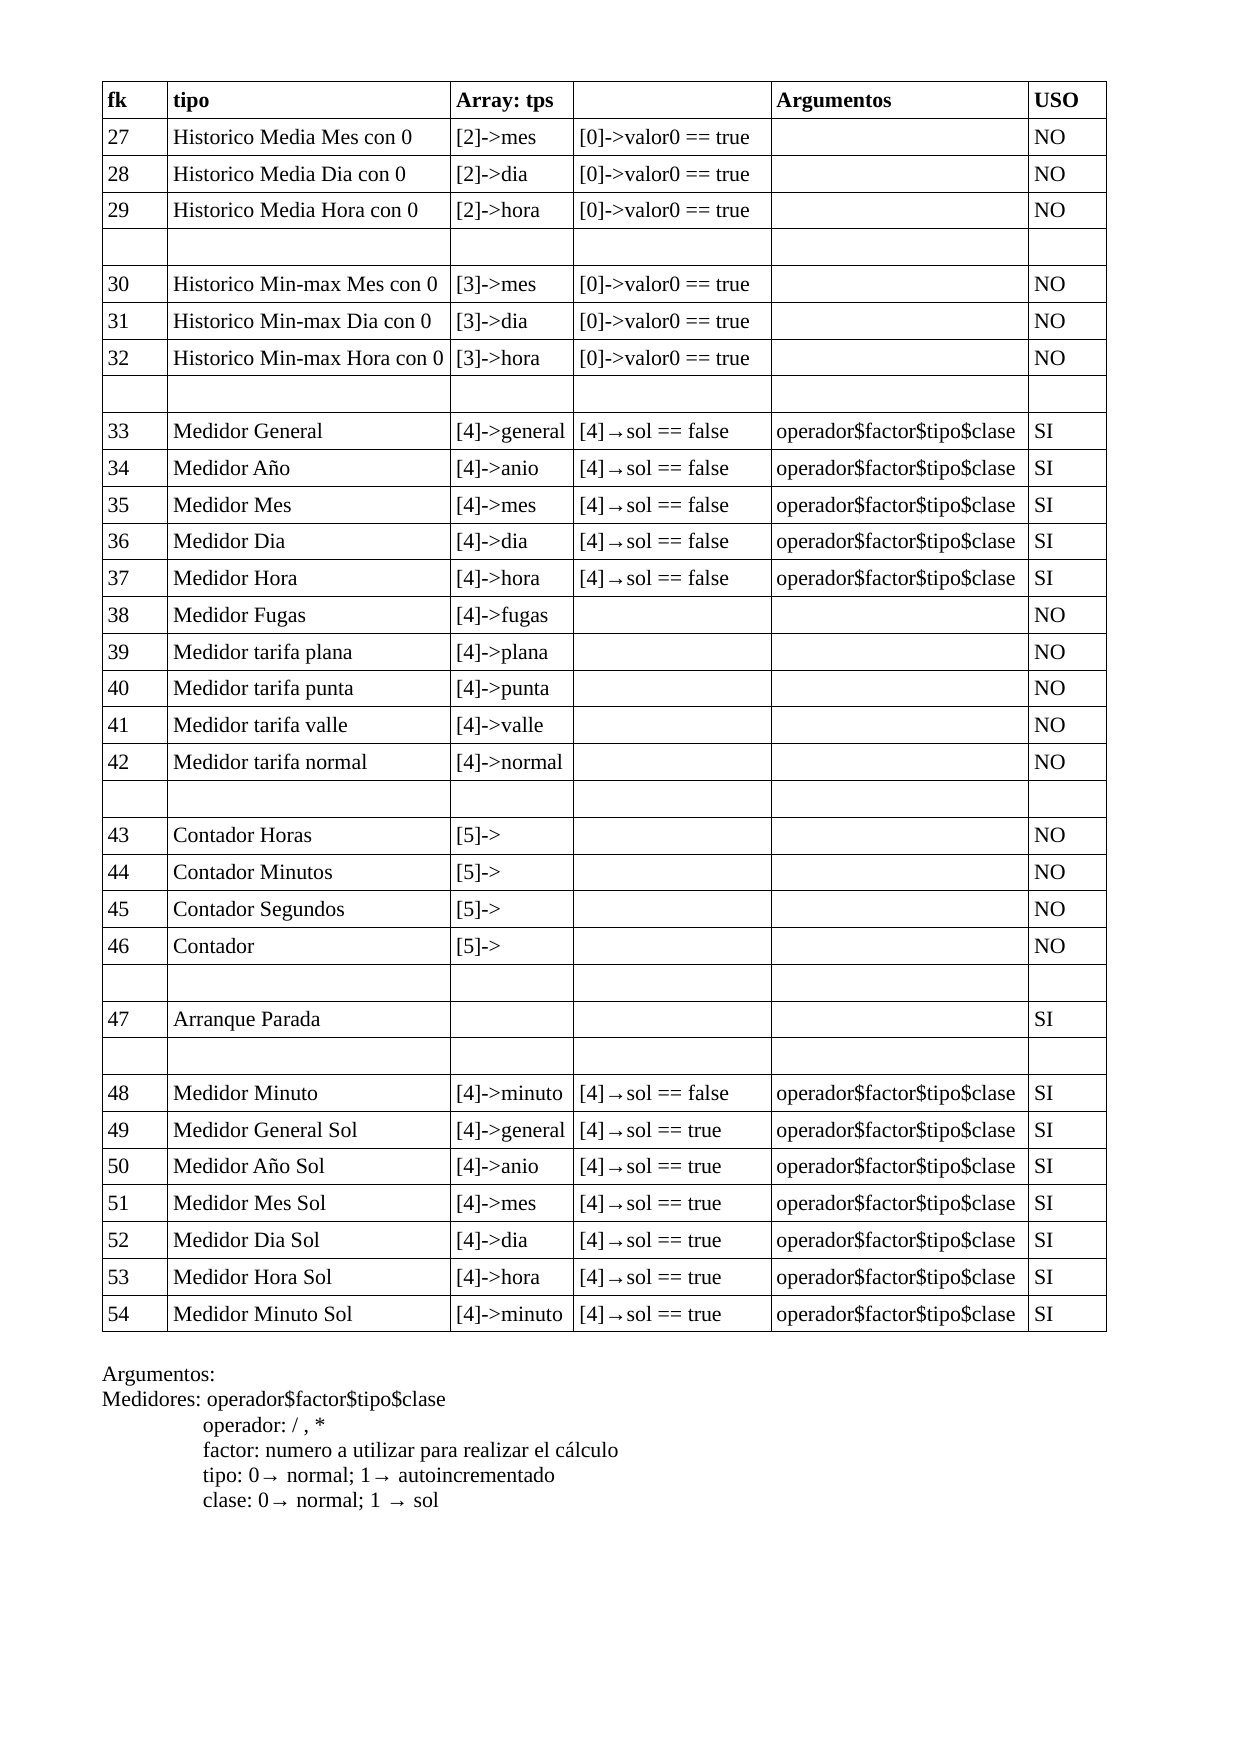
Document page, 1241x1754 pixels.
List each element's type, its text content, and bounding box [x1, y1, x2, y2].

table_cell [772, 818, 1028, 853]
table_cell [772, 1038, 1028, 1074]
table_cell [772, 671, 1028, 706]
table_cell [772, 597, 1028, 633]
table_cell [0]->valor0 == true [574, 266, 771, 302]
table_cell NO [1029, 707, 1106, 743]
table_cell NO [1029, 928, 1106, 964]
table_cell [0]->valor0 == true [574, 340, 771, 375]
table_cell [2]->hora [451, 193, 573, 228]
table_cell [4]→sol == true [574, 1112, 771, 1148]
table_cell SI [1029, 1259, 1106, 1295]
table_cell [168, 781, 450, 817]
table_cell NO [1029, 156, 1106, 192]
table_cell SI [1029, 487, 1106, 522]
table_cell [574, 1038, 771, 1074]
table_cell [4]->minuto [451, 1296, 573, 1331]
table_cell [772, 376, 1028, 412]
table_cell 46 [103, 928, 167, 964]
table_cell Contador Minutos [168, 855, 450, 890]
table_cell NO [1029, 634, 1106, 669]
table_cell 44 [103, 855, 167, 890]
text clase: 0→ normal; 1 → sol [102, 1487, 1159, 1512]
table_cell [4]->punta [451, 671, 573, 706]
table_cell 50 [103, 1149, 167, 1184]
table_cell operador$factor$tipo$clase [772, 1296, 1028, 1331]
table_cell [4]→sol == false [574, 560, 771, 596]
table_cell 49 [103, 1112, 167, 1148]
table_cell [772, 781, 1028, 817]
table_cell [772, 303, 1028, 339]
table_cell Contador [168, 928, 450, 964]
table_cell [4]→sol == false [574, 487, 771, 522]
table_cell Medidor Hora Sol [168, 1259, 450, 1295]
table_cell [772, 744, 1028, 780]
table_cell USO [1029, 82, 1106, 118]
table_cell 53 [103, 1259, 167, 1295]
table_cell [4]->dia [451, 1222, 573, 1258]
table_cell Medidor Minuto Sol [168, 1296, 450, 1331]
table_cell [4]->general [451, 413, 573, 449]
table_cell [1029, 965, 1106, 1001]
table_cell [772, 634, 1028, 669]
table_cell 34 [103, 450, 167, 486]
table_cell operador$factor$tipo$clase [772, 1259, 1028, 1295]
table_cell Medidor tarifa normal [168, 744, 450, 780]
table_cell SI [1029, 1149, 1106, 1184]
table_cell Medidor Dia Sol [168, 1222, 450, 1258]
table_cell Medidor General [168, 413, 450, 449]
table_cell [103, 229, 167, 265]
table_cell Medidor Año Sol [168, 1149, 450, 1184]
table_cell fk [103, 82, 167, 118]
table_cell [5]-> [451, 818, 573, 853]
table_cell Historico Min-max Dia con 0 [168, 303, 450, 339]
table_cell [5]-> [451, 928, 573, 964]
table_cell [574, 965, 771, 1001]
table_cell [168, 965, 450, 1001]
table_cell [1029, 376, 1106, 412]
text Medidores: operador$factor$tipo$clase [102, 1386, 1159, 1412]
table_cell [4]→sol == true [574, 1149, 771, 1184]
table_cell 38 [103, 597, 167, 633]
table_cell SI [1029, 1185, 1106, 1221]
table_cell [3]->mes [451, 266, 573, 302]
table_cell [168, 229, 450, 265]
table_cell operador$factor$tipo$clase [772, 487, 1028, 522]
table_cell [103, 965, 167, 1001]
table_cell [772, 891, 1028, 927]
table_cell [5]-> [451, 855, 573, 890]
table_cell 27 [103, 119, 167, 155]
table_cell [168, 1038, 450, 1074]
table_cell [0]->valor0 == true [574, 119, 771, 155]
table_cell [574, 634, 771, 669]
table_cell [4]→sol == false [574, 1075, 771, 1111]
table_cell [772, 229, 1028, 265]
text Argumentos: [102, 1361, 1159, 1386]
table_cell 52 [103, 1222, 167, 1258]
table_cell [772, 1002, 1028, 1037]
table_cell Argumentos [772, 82, 1028, 118]
table_cell [574, 229, 771, 265]
table_cell [0]->valor0 == true [574, 193, 771, 228]
table_cell [772, 156, 1028, 192]
table_cell [4]->mes [451, 1185, 573, 1221]
table_cell NO [1029, 818, 1106, 853]
table_cell Medidor Mes [168, 487, 450, 522]
table_cell [103, 1038, 167, 1074]
table_cell Historico Media Hora con 0 [168, 193, 450, 228]
table_cell [574, 855, 771, 890]
table_cell NO [1029, 340, 1106, 375]
table_cell [4]→sol == true [574, 1185, 771, 1221]
table_cell operador$factor$tipo$clase [772, 450, 1028, 486]
table_cell Array: tps [451, 82, 573, 118]
table_cell NO [1029, 671, 1106, 706]
table_cell [4]->valle [451, 707, 573, 743]
table_cell [4]->hora [451, 1259, 573, 1295]
table_cell tipo [168, 82, 450, 118]
table_cell NO [1029, 266, 1106, 302]
table_cell [2]->dia [451, 156, 573, 192]
table_cell [574, 818, 771, 853]
table_cell [574, 376, 771, 412]
table_cell 29 [103, 193, 167, 228]
table_cell Medidor Mes Sol [168, 1185, 450, 1221]
table_cell operador$factor$tipo$clase [772, 1075, 1028, 1111]
table_cell [451, 965, 573, 1001]
table_cell SI [1029, 450, 1106, 486]
table_cell SI [1029, 413, 1106, 449]
table_cell operador$factor$tipo$clase [772, 1149, 1028, 1184]
table_cell [4]→sol == false [574, 413, 771, 449]
table_cell 45 [103, 891, 167, 927]
table_cell [4]->minuto [451, 1075, 573, 1111]
table_cell [574, 597, 771, 633]
table_cell SI [1029, 524, 1106, 559]
table_cell Contador Segundos [168, 891, 450, 927]
table_cell [3]->hora [451, 340, 573, 375]
table_cell SI [1029, 1222, 1106, 1258]
table_cell 43 [103, 818, 167, 853]
table_cell [772, 928, 1028, 964]
table_cell 31 [103, 303, 167, 339]
table_cell [772, 193, 1028, 228]
table_cell operador$factor$tipo$clase [772, 524, 1028, 559]
table_cell SI [1029, 1296, 1106, 1331]
table_cell 35 [103, 487, 167, 522]
table_cell SI [1029, 1112, 1106, 1148]
table_cell 32 [103, 340, 167, 375]
table_cell [4]→sol == true [574, 1259, 771, 1295]
table_cell Medidor tarifa valle [168, 707, 450, 743]
table_cell [4]→sol == true [574, 1222, 771, 1258]
table_cell Medidor tarifa plana [168, 634, 450, 669]
table_cell Historico Min-max Hora con 0 [168, 340, 450, 375]
table_cell [103, 781, 167, 817]
table_cell 40 [103, 671, 167, 706]
table_cell Medidor Fugas [168, 597, 450, 633]
table_cell [4]->dia [451, 524, 573, 559]
table_cell [168, 376, 450, 412]
table_cell [451, 1038, 573, 1074]
table_cell [772, 707, 1028, 743]
table_cell NO [1029, 303, 1106, 339]
table_cell NO [1029, 891, 1106, 927]
table_cell [2]->mes [451, 119, 573, 155]
text factor: numero a utilizar para realizar el cálculo [102, 1437, 1159, 1462]
table_cell [451, 376, 573, 412]
table_cell [1029, 1038, 1106, 1074]
table_cell [772, 340, 1028, 375]
table_cell [574, 891, 771, 927]
table_cell [0]->valor0 == true [574, 156, 771, 192]
table_cell 36 [103, 524, 167, 559]
table_cell [574, 781, 771, 817]
table_cell Medidor General Sol [168, 1112, 450, 1148]
table_cell 39 [103, 634, 167, 669]
table_cell [772, 965, 1028, 1001]
table_cell [574, 671, 771, 706]
table_cell Historico Media Dia con 0 [168, 156, 450, 192]
table_cell 37 [103, 560, 167, 596]
table_cell Arranque Parada [168, 1002, 450, 1037]
table_cell NO [1029, 119, 1106, 155]
table_cell [4]→sol == false [574, 524, 771, 559]
table_cell 41 [103, 707, 167, 743]
table_cell [4]->general [451, 1112, 573, 1148]
table_cell 47 [103, 1002, 167, 1037]
table_cell [451, 781, 573, 817]
table_cell [772, 266, 1028, 302]
table_cell [4]->fugas [451, 597, 573, 633]
table_cell [574, 744, 771, 780]
table_cell [772, 119, 1028, 155]
table_cell 51 [103, 1185, 167, 1221]
table_cell [4]->normal [451, 744, 573, 780]
table_cell [5]-> [451, 891, 573, 927]
table_cell [574, 82, 771, 118]
table_cell [103, 376, 167, 412]
table_cell NO [1029, 744, 1106, 780]
table_cell 42 [103, 744, 167, 780]
table_cell 28 [103, 156, 167, 192]
table_cell operador$factor$tipo$clase [772, 1185, 1028, 1221]
table_cell SI [1029, 1002, 1106, 1037]
table_cell Medidor tarifa punta [168, 671, 450, 706]
table_cell Medidor Año [168, 450, 450, 486]
table_cell [1029, 229, 1106, 265]
table_cell operador$factor$tipo$clase [772, 1112, 1028, 1148]
table_cell [574, 707, 771, 743]
table_cell Medidor Dia [168, 524, 450, 559]
table_cell [4]->mes [451, 487, 573, 522]
table_cell [574, 1002, 771, 1037]
table_cell 33 [103, 413, 167, 449]
table_cell [1029, 781, 1106, 817]
table_cell Historico Min-max Mes con 0 [168, 266, 450, 302]
table_cell [4]->anio [451, 1149, 573, 1184]
table_cell Medidor Minuto [168, 1075, 450, 1111]
table_cell [3]->dia [451, 303, 573, 339]
table_cell Medidor Hora [168, 560, 450, 596]
table_cell [4]->plana [451, 634, 573, 669]
table_cell 54 [103, 1296, 167, 1331]
text tipo: 0→ normal; 1→ autoincrementado [102, 1462, 1159, 1487]
table_cell [4]->hora [451, 560, 573, 596]
table_cell Contador Horas [168, 818, 450, 853]
table_cell [4]→sol == false [574, 450, 771, 486]
table_cell [772, 855, 1028, 890]
table_cell operador$factor$tipo$clase [772, 560, 1028, 596]
table_cell operador$factor$tipo$clase [772, 1222, 1028, 1258]
table_cell 48 [103, 1075, 167, 1111]
table_cell Historico Media Mes con 0 [168, 119, 450, 155]
table_cell [451, 229, 573, 265]
table_cell NO [1029, 193, 1106, 228]
table_cell SI [1029, 560, 1106, 596]
table_cell operador$factor$tipo$clase [772, 413, 1028, 449]
table_cell [0]->valor0 == true [574, 303, 771, 339]
table_cell SI [1029, 1075, 1106, 1111]
table_cell [4]->anio [451, 450, 573, 486]
table_cell [574, 928, 771, 964]
text operador: / , * [102, 1412, 1159, 1437]
table_cell 30 [103, 266, 167, 302]
table_cell [4]→sol == true [574, 1296, 771, 1331]
table_cell NO [1029, 855, 1106, 890]
table_cell [451, 1002, 573, 1037]
table_cell NO [1029, 597, 1106, 633]
